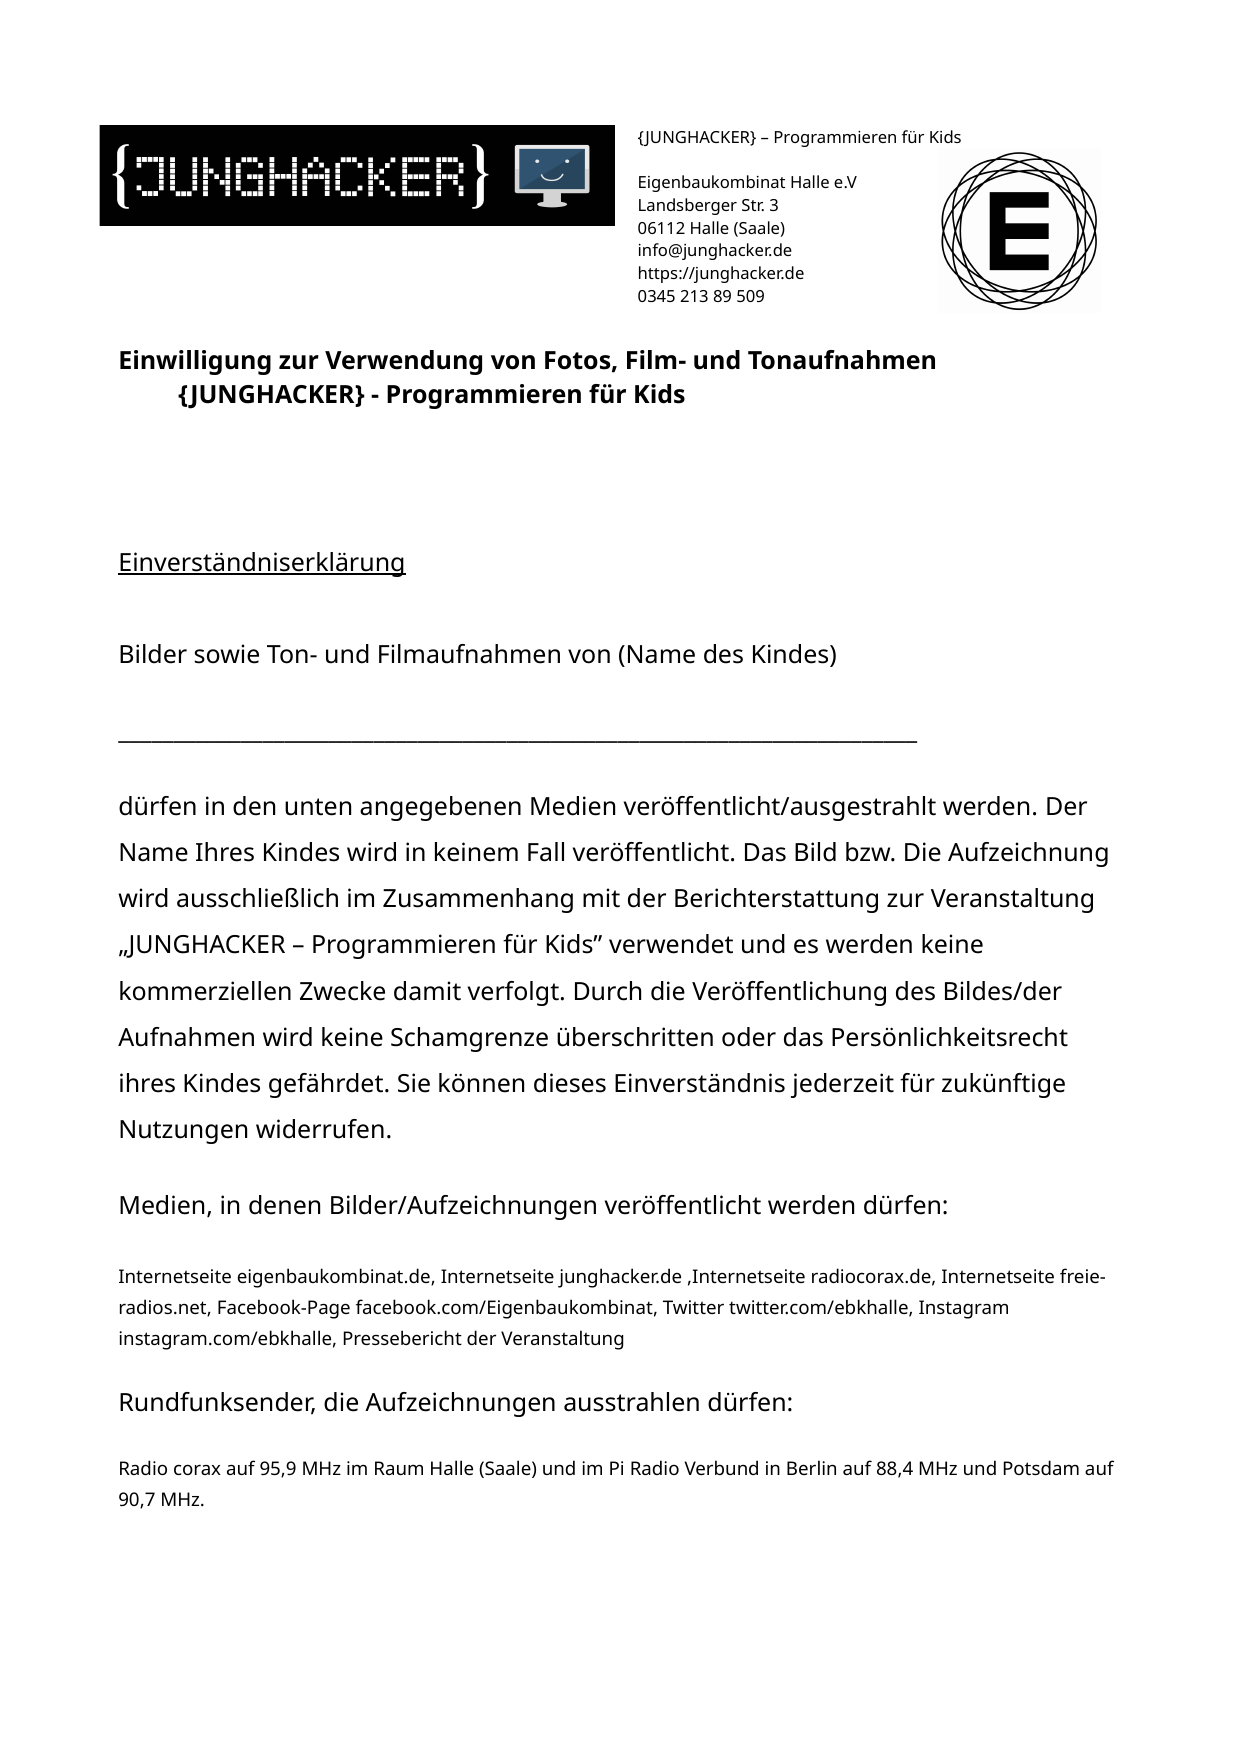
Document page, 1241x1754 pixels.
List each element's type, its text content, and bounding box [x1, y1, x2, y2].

text Rundfunksender, die Aufzeichnungen ausstrahlen dürfen: [118, 1385, 1122, 1419]
text Einverständniserklärung Bilder sowie Ton- und Filmaufnahmen von (Name des Kindes) [118, 544, 1122, 671]
text Radio corax auf 95,9 MHz im Raum Halle (Saale) und im Pi Radio Verbund in Berlin auf 88,4 MHz und Potsdam auf 90,7 MHz. [118, 1455, 1122, 1511]
text ________________________________________________________________________ [118, 713, 1122, 747]
subtitle Einwilligung zur Verwendung von Fotos, Film- und Tonaufnahmen {JUNGHACKER} - Programmieren für Kids [118, 342, 1122, 456]
text Internetseite eigenbaukombinat.de, Internetseite junghacker.de ,Internetseite radiocorax.de, Internetseite freie-radios.net, Facebook-Page facebook.com/Eigenbaukombinat, Twitter twitter.com/ebkhalle, Instagram instagram.com/ebkhalle, Pressebericht der Veranstaltung [118, 1264, 1122, 1350]
text dürfen in den unten angegebenen Medien veröffentlicht/ausgestrahlt werden. Der Name Ihres Kindes wird in keinem Fall veröffentlicht. Das Bild bzw. Die Aufzeichnung wird ausschließlich im Zusammenhang mit der Berichterstattung zur Veranstaltung „JUNGHACKER – Programmieren für Kids” verwendet und es werden keine kommerziellen Zwecke damit verfolgt. Durch die Veröffentlichung des Bildes/der Aufnahmen wird keine Schamgrenze überschritten oder das Persönlichkeitsrecht ihres Kindes gefährdet. Sie können dieses Einverständnis jederzeit für zukünftige Nutzungen widerrufen. [118, 788, 1122, 1146]
picture [937, 148, 1102, 313]
picture [99, 125, 615, 226]
text Medien, in denen Bilder/Aufzeichnungen veröffentlicht werden dürfen: [118, 1188, 1122, 1222]
